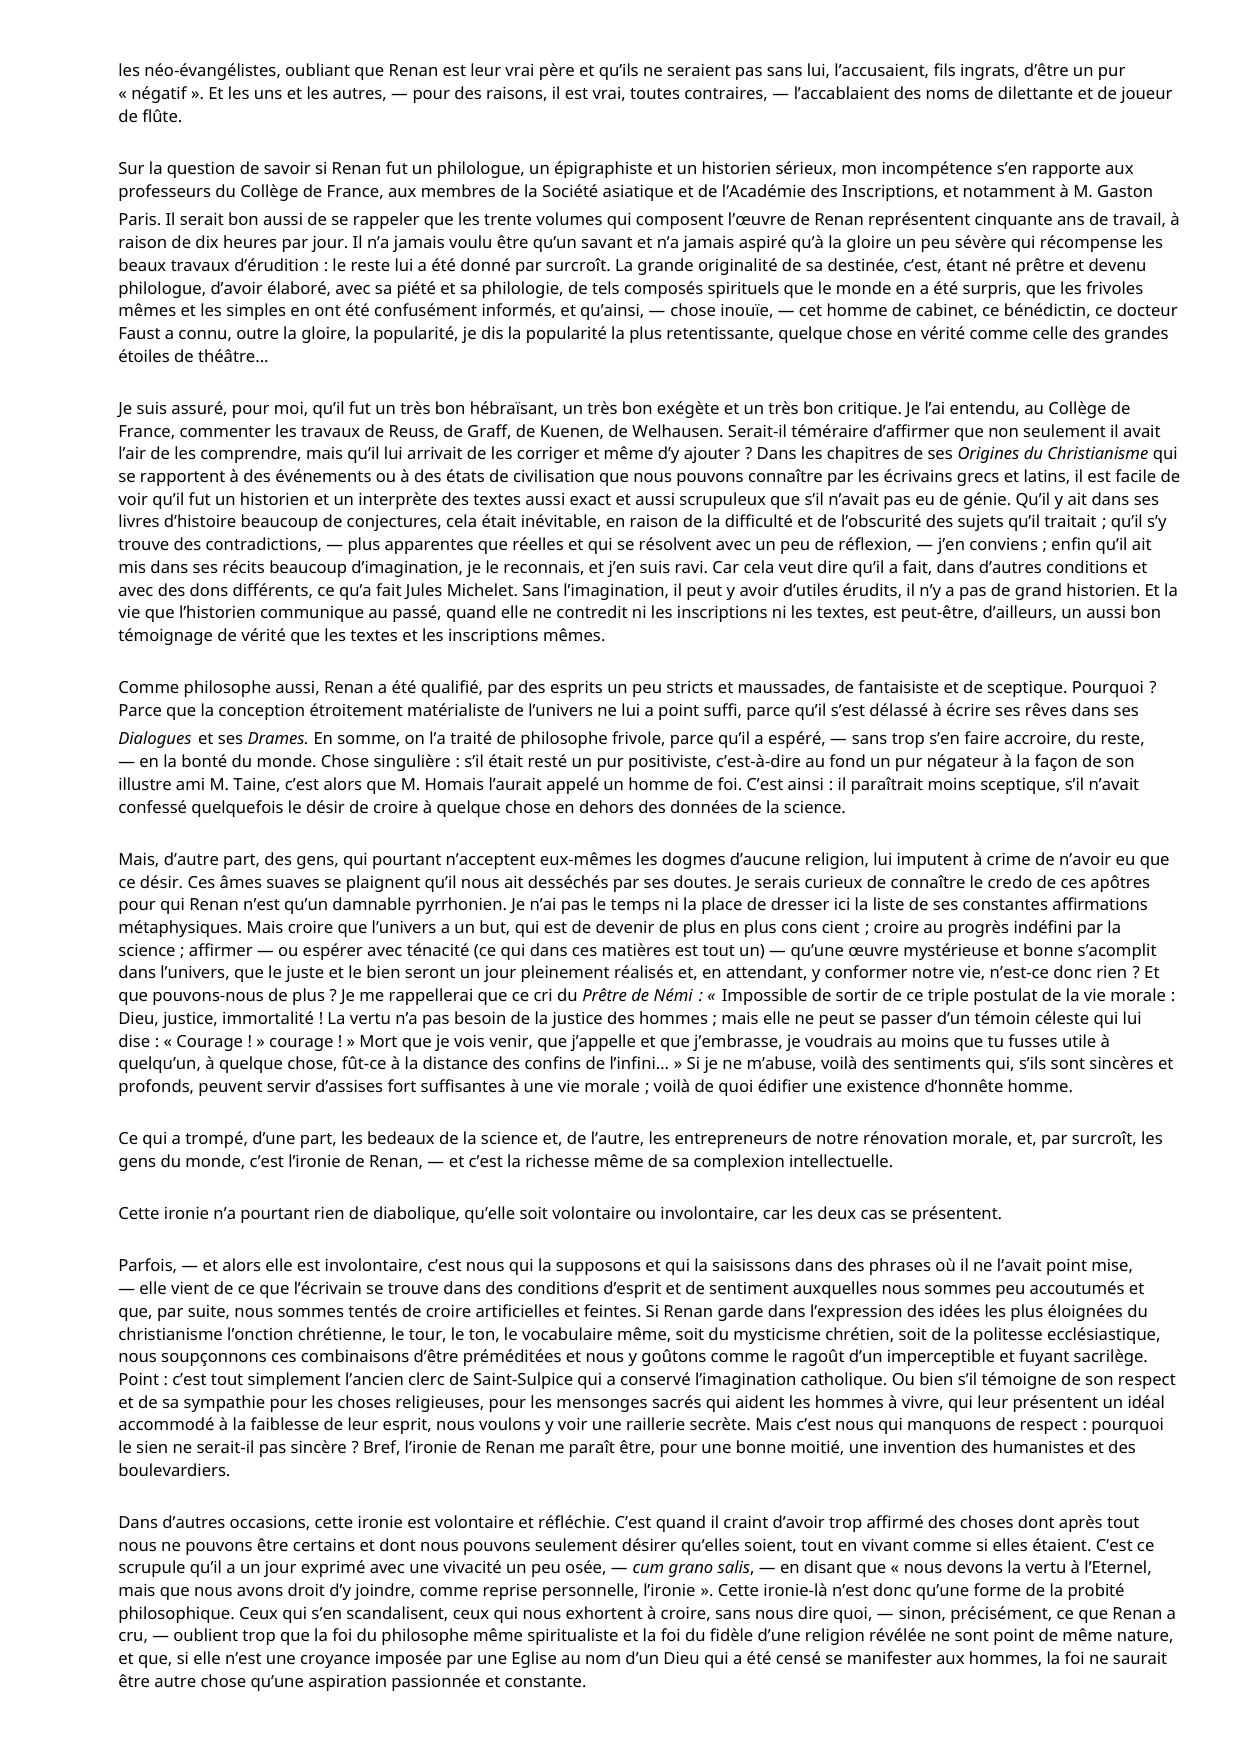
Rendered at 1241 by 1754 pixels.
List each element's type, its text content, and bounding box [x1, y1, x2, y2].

text Mais, d’autre part, des gens, qui pourtant n’acceptent eux-mêmes les dogmes d’aucune religion, lui imputent à crime de n’avoir eu que ce désir. Ces âmes suaves se plaignent qu’il nous ait desséchés par ses doutes. Je serais curieux de connaître le credo de ces apôtres pour qui Renan n’est qu’un damnable pyrrhonien. Je n’ai pas le temps ni la place de dresser ici la liste de ses constantes affirmations métaphysiques. Mais croire que l’univers a un but, qui est de devenir de plus en plus cons cient ; croire au progrès indéfini par la science ; affirmer — ou espérer avec ténacité (ce qui dans ces matières est tout un) — qu’une œuvre mystérieuse et bonne s’acomplit dans l’univers, que le juste et le bien seront un jour pleinement réalisés et, en attendant, y conformer notre vie, n’est-ce donc rien ? Et que pouvons-nous de plus ? Je me rappellerai que ce cri du Prêtre de Némi : « Impossible de sortir de ce triple postulat de la vie morale : Dieu, justice, immortalité ! La vertu n’a pas besoin de la justice des hommes ; mais elle ne peut se passer d’un témoin céleste qui lui dise : « Courage ! » courage ! » Mort que je vois venir, que j’appelle et que j’embrasse, je voudrais au moins que tu fusses utile à quelqu’un, à quelque chose, fût-ce à la distance des confins de l’infini… » Si je ne m’abuse, voilà des sentiments qui, s’ils sont sincères et profonds, peuvent servir d’assises fort suffisantes à une vie morale ; voilà de quoi édifier une existence d’honnête homme. [118, 848, 1181, 1097]
text Ce qui a trompé, d’une part, les bedeaux de la science et, de l’autre, les entrepreneurs de notre rénovation morale, et, par surcroît, les gens du monde, c’est l’ironie de Renan, — et c’est la richesse même de sa complexion intellectuelle. [118, 1127, 1181, 1172]
text Parfois, — et alors elle est involontaire, c’est nous qui la supposons et qui la saisissons dans des phrases où il ne l’avait point mise, — elle vient de ce que l’écrivain se trouve dans des conditions d’esprit et de sentiment auxquelles nous sommes peu accoutumés et que, par suite, nous sommes tentés de croire artificielles et feintes. Si Renan garde dans l’expression des idées les plus éloignées du christianisme l’onction chrétienne, le tour, le ton, le vocabulaire même, soit du mysticisme chrétien, soit de la politesse ecclésiastique, nous soupçonnons ces combinaisons d’être préméditées et nous y goûtons comme le ragoût d’un imperceptible et fuyant sacrilège. Point : c’est tout simplement l’ancien clerc de Saint-Sulpice qui a conservé l’imagination catholique. Ou bien s’il témoigne de son respect et de sa sympathie pour les choses religieuses, pour les mensonges sacrés qui aident les hommes à vivre, qui leur présentent un idéal accommodé à la faiblesse de leur esprit, nous voulons y voir une raillerie secrète. Mais c’est nous qui manquons de respect : pourquoi le sien ne serait-il pas sincère ? Bref, l’ironie de Renan me paraît être, pour une bonne moitié, une invention des humanistes et des boulevardiers. [118, 1254, 1181, 1481]
text Dans d’autres occasions, cette ironie est volontaire et réfléchie. C’est quand il craint d’avoir trop affirmé des choses dont après tout nous ne pouvons être certains et dont nous pouvons seulement désirer qu’elles soient, tout en vivant comme si elles étaient. C’est ce scrupule qu’il a un jour exprimé avec une vivacité un peu osée, — cum grano salis, — en disant que « nous devons la vertu à l’Eternel, mais que nous avons droit d’y joindre, comme reprise personnelle, l’ironie ». Cette ironie-là n’est donc qu’une forme de la probité philosophique. Ceux qui s’en scandalisent, ceux qui nous exhortent à croire, sans nous dire quoi, — sinon, précisément, ce que Renan a cru, — oublient trop que la foi du philosophe même spiritualiste et la foi du fidèle d’une religion révélée ne sont point de même nature, et que, si elle n’est une croyance imposée par une Eglise au nom d’un Dieu qui a été censé se manifester aux hommes, la foi ne saurait être autre chose qu’une aspiration passionnée et constante. [118, 1511, 1181, 1692]
text Je suis assuré, pour moi, qu’il fut un très bon hébraïsant, un très bon exégète et un très bon critique. Je l’ai entendu, au Collège de France, commenter les travaux de Reuss, de Graff, de Kuenen, de Welhausen. Serait-il téméraire d’affirmer que non seulement il avait l’air de les comprendre, mais qu’il lui arrivait de les corriger et même d’y ajouter ? Dans les chapitres de ses Origines du Christianisme qui se rapportent à des événements ou à des états de civilisation que nous pouvons connaître par les écrivains grecs et latins, il est facile de voir qu’il fut un historien et un interprète des textes aussi exact et aussi scrupuleux que s’il n’avait pas eu de génie. Qu’il y ait dans ses livres d’histoire beaucoup de conjectures, cela était inévitable, en raison de la difficulté et de l’obscurité des sujets qu’il traitait ; qu’il s’y trouve des contradictions, — plus apparentes que réelles et qui se résolvent avec un peu de réflexion, — j’en conviens ; enfin qu’il ait mis dans ses récits beaucoup d’imagination, je le reconnais, et j’en suis ravi. Car cela veut dire qu’il a fait, dans d’autres conditions et avec des dons différents, ce qu’a fait Jules Michelet. Sans l’imagination, il peut y avoir d’utiles érudits, il n’y a pas de grand historien. Et la vie que l’historien communique au passé, quand elle ne contredit ni les inscriptions ni les textes, est peut-être, d’ailleurs, un aussi bon témoignage de vérité que les textes et les inscriptions mêmes. [118, 397, 1181, 646]
text Cette ironie n’a pourtant rien de diabolique, qu’elle soit volontaire ou involontaire, car les deux cas se présentent. [118, 1202, 1181, 1224]
text Comme philosophe aussi, Renan a été qualifié, par des esprits un peu stricts et maussades, de fantaisiste et de sceptique. Pourquoi ? Parce que la conception étroitement matérialiste de l’univers ne lui a point suffi, parce qu’il s’est délassé à écrire ses rêves dans ses Dialogues et ses Drames. En somme, on l’a traité de philosophe frivole, parce qu’il a espéré, — sans trop s’en faire accroire, du reste, — en la bonté du monde. Chose singulière : s’il était resté un pur positiviste, c’est-à-dire au fond un pur négateur à la façon de son illustre ami M. Taine, c’est alors que M. Homais l’aurait appelé un homme de foi. C’est ainsi : il paraîtrait moins sceptique, s’il n’avait confessé quelquefois le désir de croire à quelque chose en dehors des données de la science. [118, 676, 1181, 818]
text Sur la question de savoir si Renan fut un philologue, un épigraphiste et un historien sérieux, mon incompétence s’en rapporte aux professeurs du Collège de France, aux membres de la Société asiatique et de l’Académie des Inscriptions, et notamment à M. Gaston Paris. Il serait bon aussi de se rappeler que les trente volumes qui composent l’œuvre de Renan représentent cinquante ans de travail, à raison de dix heures par jour. Il n’a jamais voulu être qu’un savant et n’a jamais aspiré qu’à la gloire un peu sévère qui récompense les beaux travaux d’érudition : le reste lui a été donné par surcroît. La grande originalité de sa destinée, c’est, étant né prêtre et devenu philologue, d’avoir élaboré, avec sa piété et sa philologie, de tels composés spirituels que le monde en a été surpris, que les frivoles mêmes et les simples en ont été confusément informés, et qu’ainsi, — chose inouïe, — cet homme de cabinet, ce bénédictin, ce docteur Faust a connu, outre la gloire, la popularité, je dis la popularité la plus retentissante, quelque chose en vérité comme celle des grandes étoiles de théâtre... [118, 157, 1181, 367]
text les néo-évangélistes, oubliant que Renan est leur vrai père et qu’ils ne seraient pas sans lui, l’accusaient, fils ingrats, d’être un pur « négatif ». Et les uns et les autres, — pour des raisons, il est vrai, toutes contraires, — l’accablaient des noms de dilettante et de joueur de flûte. [118, 59, 1181, 127]
